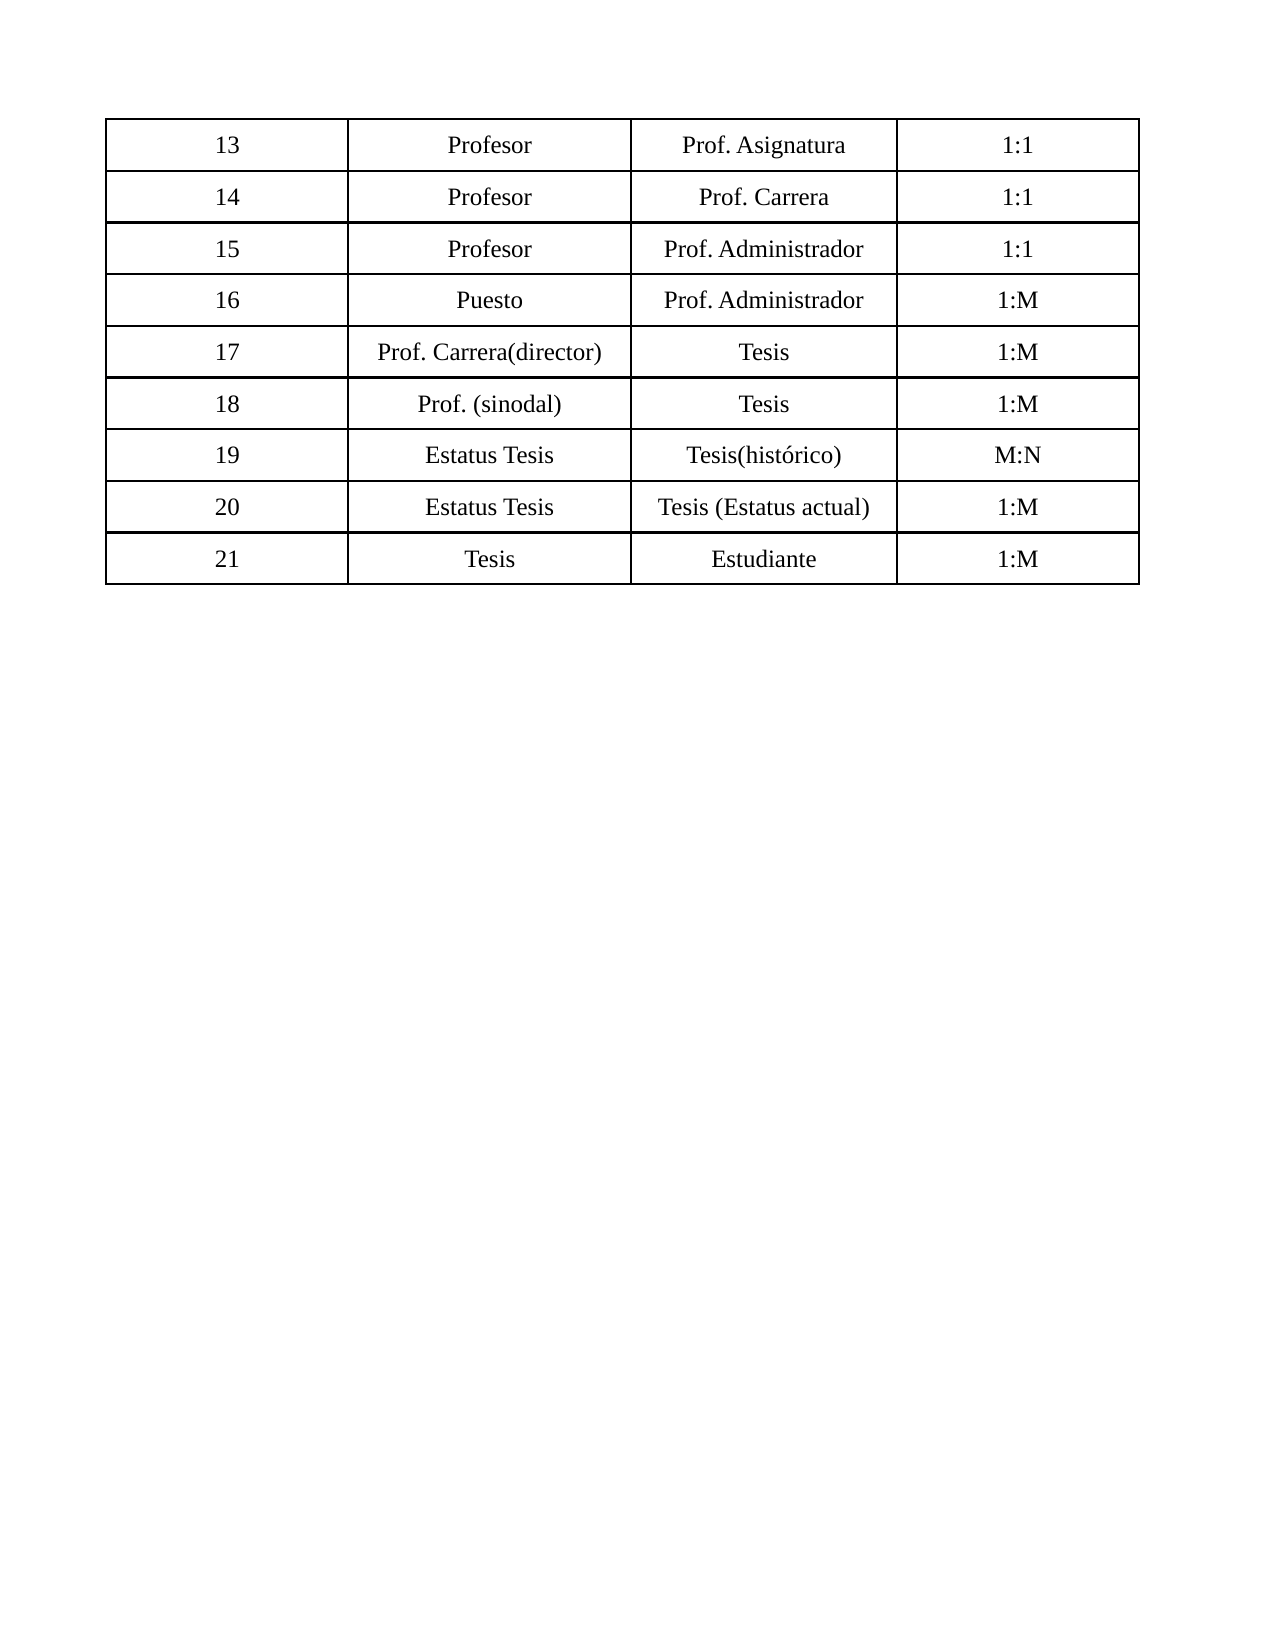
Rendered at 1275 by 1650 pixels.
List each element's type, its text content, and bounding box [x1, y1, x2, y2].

table_cell 19 [107, 430, 347, 480]
table_cell Tesis [632, 379, 896, 428]
table_cell 21 [107, 534, 347, 583]
table_cell Estatus Tesis [349, 482, 630, 531]
table_cell 1:1 [898, 172, 1138, 221]
table_cell 1:M [898, 379, 1138, 428]
table_cell 1:1 [898, 224, 1138, 273]
table_cell 15 [107, 224, 347, 273]
table_cell 13 [107, 120, 347, 170]
table_cell 18 [107, 379, 347, 428]
table_cell 1:M [898, 482, 1138, 531]
table_cell Tesis(histórico) [632, 430, 896, 480]
table_cell Prof. Asignatura [632, 120, 896, 170]
table_cell Prof. Carrera [632, 172, 896, 221]
table_cell Prof. Administrador [632, 224, 896, 273]
table_cell 1:M [898, 534, 1138, 583]
table_cell 1:M [898, 275, 1138, 325]
table_cell 20 [107, 482, 347, 531]
table_cell Prof. (sinodal) [349, 379, 630, 428]
table_cell Tesis [349, 534, 630, 583]
table_cell Profesor [349, 120, 630, 170]
table_cell Prof. Administrador [632, 275, 896, 325]
table_cell Puesto [349, 275, 630, 325]
table_cell 14 [107, 172, 347, 221]
table_cell Estatus Tesis [349, 430, 630, 480]
table_cell Estudiante [632, 534, 896, 583]
table_cell M:N [898, 430, 1138, 480]
table_cell 17 [107, 327, 347, 376]
table_cell Tesis [632, 327, 896, 376]
table_cell Tesis (Estatus actual) [632, 482, 896, 531]
table_cell 1:1 [898, 120, 1138, 170]
table_cell 16 [107, 275, 347, 325]
table_cell Profesor [349, 172, 630, 221]
table_cell Prof. Carrera(director) [349, 327, 630, 376]
table_cell 1:M [898, 327, 1138, 376]
table_cell Profesor [349, 224, 630, 273]
